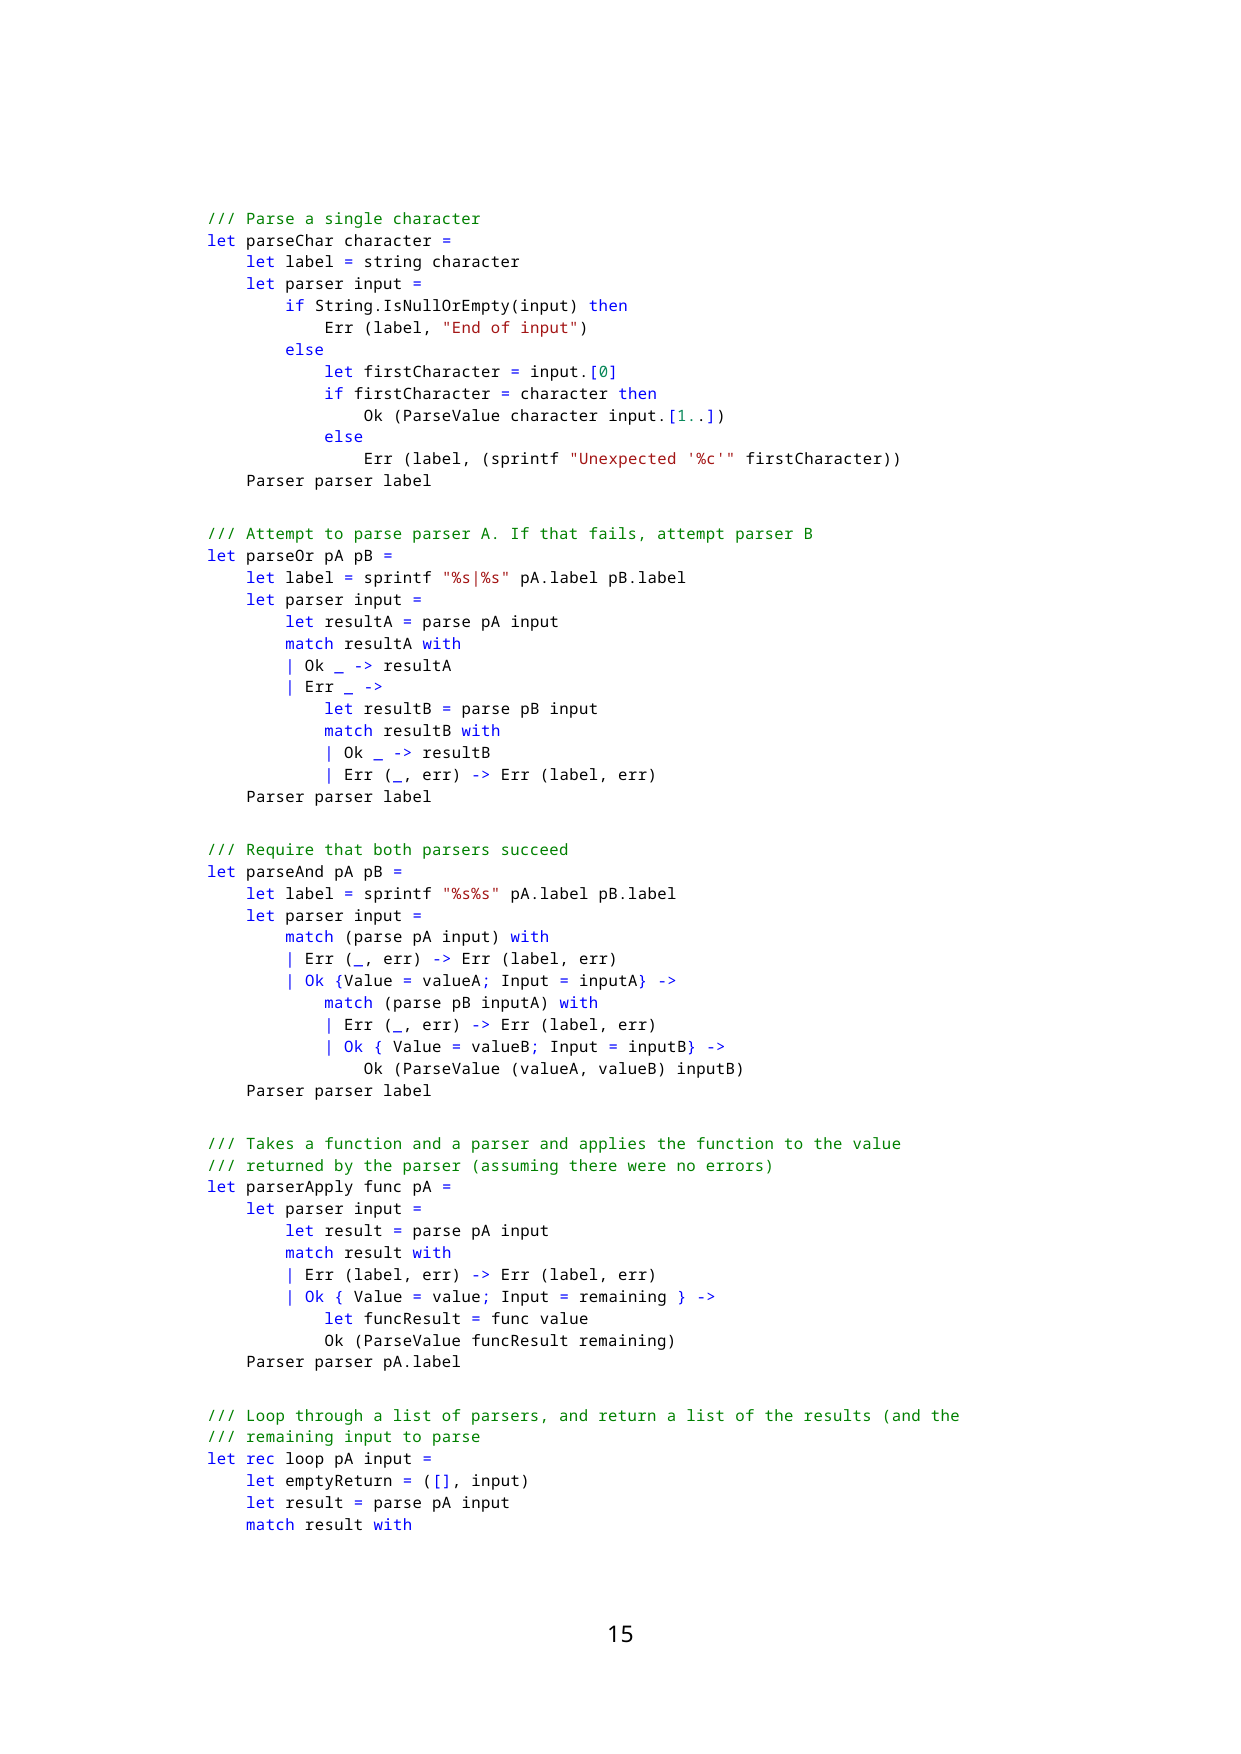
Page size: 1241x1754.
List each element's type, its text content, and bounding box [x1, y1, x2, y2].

text let parser input = [207, 904, 1033, 926]
text /// Attempt to parse parser A. If that fails, attempt parser B [207, 522, 1033, 544]
text let parser input = [207, 588, 1033, 610]
text let label = sprintf "%s%s" pA.label pB.label [207, 882, 1033, 904]
text | Ok { Value = valueB; Input = inputB} -> [207, 1035, 1033, 1057]
text Err (label, (sprintf "Unexpected '%c'" firstCharacter)) [207, 447, 1033, 469]
text let resultB = parse pB input [207, 697, 1033, 719]
text let parseAnd pA pB = [207, 860, 1033, 882]
text let rec loop pA input = [207, 1447, 1033, 1469]
text let label = string character [207, 251, 1033, 272]
text /// returned by the parser (assuming there were no errors) [207, 1154, 1033, 1176]
text match resultA with [207, 632, 1033, 654]
text Parser parser label [207, 1079, 1033, 1101]
text let parseChar character = [207, 229, 1033, 251]
text if String.IsNullOrEmpty(input) then [207, 294, 1033, 316]
text Ok (ParseValue funcResult remaining) [207, 1329, 1033, 1351]
text | Ok _ -> resultA [207, 654, 1033, 676]
text Ok (ParseValue (valueA, valueB) inputB) [207, 1057, 1033, 1079]
text match (parse pA input) with [207, 926, 1033, 947]
text | Ok {Value = valueA; Input = inputA} -> [207, 969, 1033, 991]
text | Err (label, err) -> Err (label, err) [207, 1263, 1033, 1285]
text | Err _ -> [207, 676, 1033, 697]
text | Ok { Value = value; Input = remaining } -> [207, 1285, 1033, 1307]
text match resultB with [207, 719, 1033, 741]
text match (parse pB inputA) with [207, 991, 1033, 1013]
text match result with [207, 1513, 1033, 1535]
text Parser parser pA.label [207, 1351, 1033, 1372]
text Parser parser label [207, 469, 1033, 491]
text /// Parse a single character [207, 207, 1033, 229]
text /// remaining input to parse [207, 1426, 1033, 1447]
text let parser input = [207, 272, 1033, 294]
text /// Require that both parsers succeed [207, 838, 1033, 860]
text | Err (_, err) -> Err (label, err) [207, 1013, 1033, 1035]
text if firstCharacter = character then [207, 382, 1033, 404]
text | Err (_, err) -> Err (label, err) [207, 947, 1033, 969]
text Parser parser label [207, 785, 1033, 807]
text let parserApply func pA = [207, 1176, 1033, 1197]
text match result with [207, 1241, 1033, 1263]
text let emptyReturn = ([], input) [207, 1469, 1033, 1491]
text else [207, 338, 1033, 360]
text | Ok _ -> resultB [207, 741, 1033, 763]
text let resultA = parse pA input [207, 610, 1033, 632]
text let funcResult = func value [207, 1307, 1033, 1329]
text let parseOr pA pB = [207, 544, 1033, 566]
text Ok (ParseValue character input.[1..]) [207, 404, 1033, 426]
text /// Loop through a list of parsers, and return a list of the results (and the [207, 1404, 1033, 1426]
text let result = parse pA input [207, 1219, 1033, 1241]
text let result = parse pA input [207, 1491, 1033, 1513]
text let parser input = [207, 1197, 1033, 1219]
text else [207, 426, 1033, 447]
text /// Takes a function and a parser and applies the function to the value [207, 1132, 1033, 1154]
text | Err (_, err) -> Err (label, err) [207, 763, 1033, 785]
text Err (label, "End of input") [207, 316, 1033, 338]
text let firstCharacter = input.[0] [207, 360, 1033, 382]
text let label = sprintf "%s|%s" pA.label pB.label [207, 566, 1033, 588]
